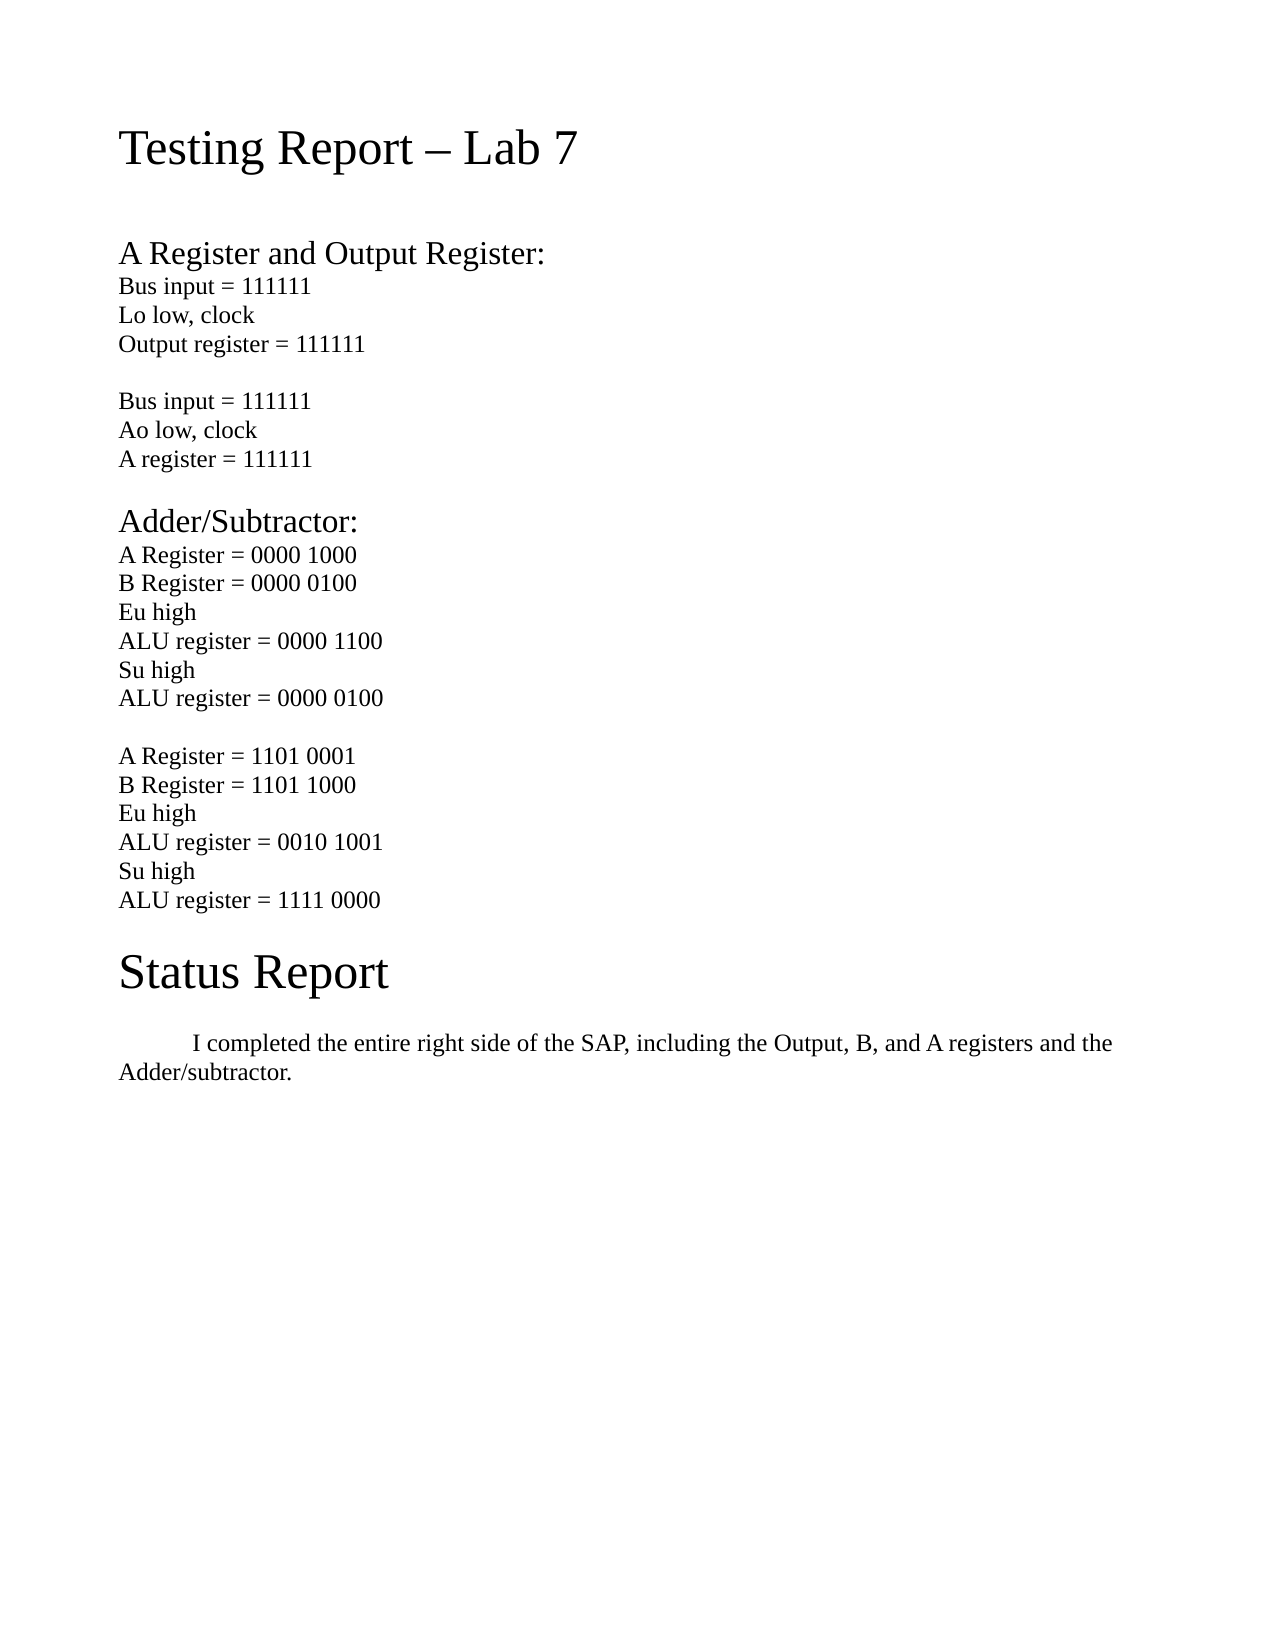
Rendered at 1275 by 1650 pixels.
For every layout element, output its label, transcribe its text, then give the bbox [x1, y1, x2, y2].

text Su high [118, 856, 1157, 885]
text Lo low, clock [118, 300, 1157, 329]
text Adder/Subtractor: [118, 501, 1157, 540]
text Bus input = 111111 [118, 271, 1157, 300]
text I completed the entire right side of the SAP, including the Output, B, and A registers and the Adder/subtractor. [118, 1028, 1157, 1086]
text Ao low, clock [118, 415, 1157, 444]
text A Register = 0000 1000 [118, 540, 1157, 568]
text Eu high [118, 798, 1157, 827]
text ALU register = 0000 1100 [118, 626, 1157, 655]
text ALU register = 1111 0000 [118, 885, 1157, 913]
text ALU register = 0000 0100 [118, 683, 1157, 712]
text B Register = 0000 0100 [118, 568, 1157, 597]
text Output register = 111111 [118, 329, 1157, 358]
text A Register and Output Register: [118, 233, 1157, 271]
text Bus input = 111111 [118, 386, 1157, 415]
text Status Report [118, 942, 1157, 1000]
text A Register = 1101 0001 [118, 741, 1157, 770]
text A register = 111111 [118, 444, 1157, 473]
text B Register = 1101 1000 [118, 770, 1157, 798]
text Eu high [118, 597, 1157, 626]
text Su high [118, 655, 1157, 683]
text ALU register = 0010 1001 [118, 827, 1157, 856]
text Testing Report – Lab 7 [118, 118, 1157, 176]
